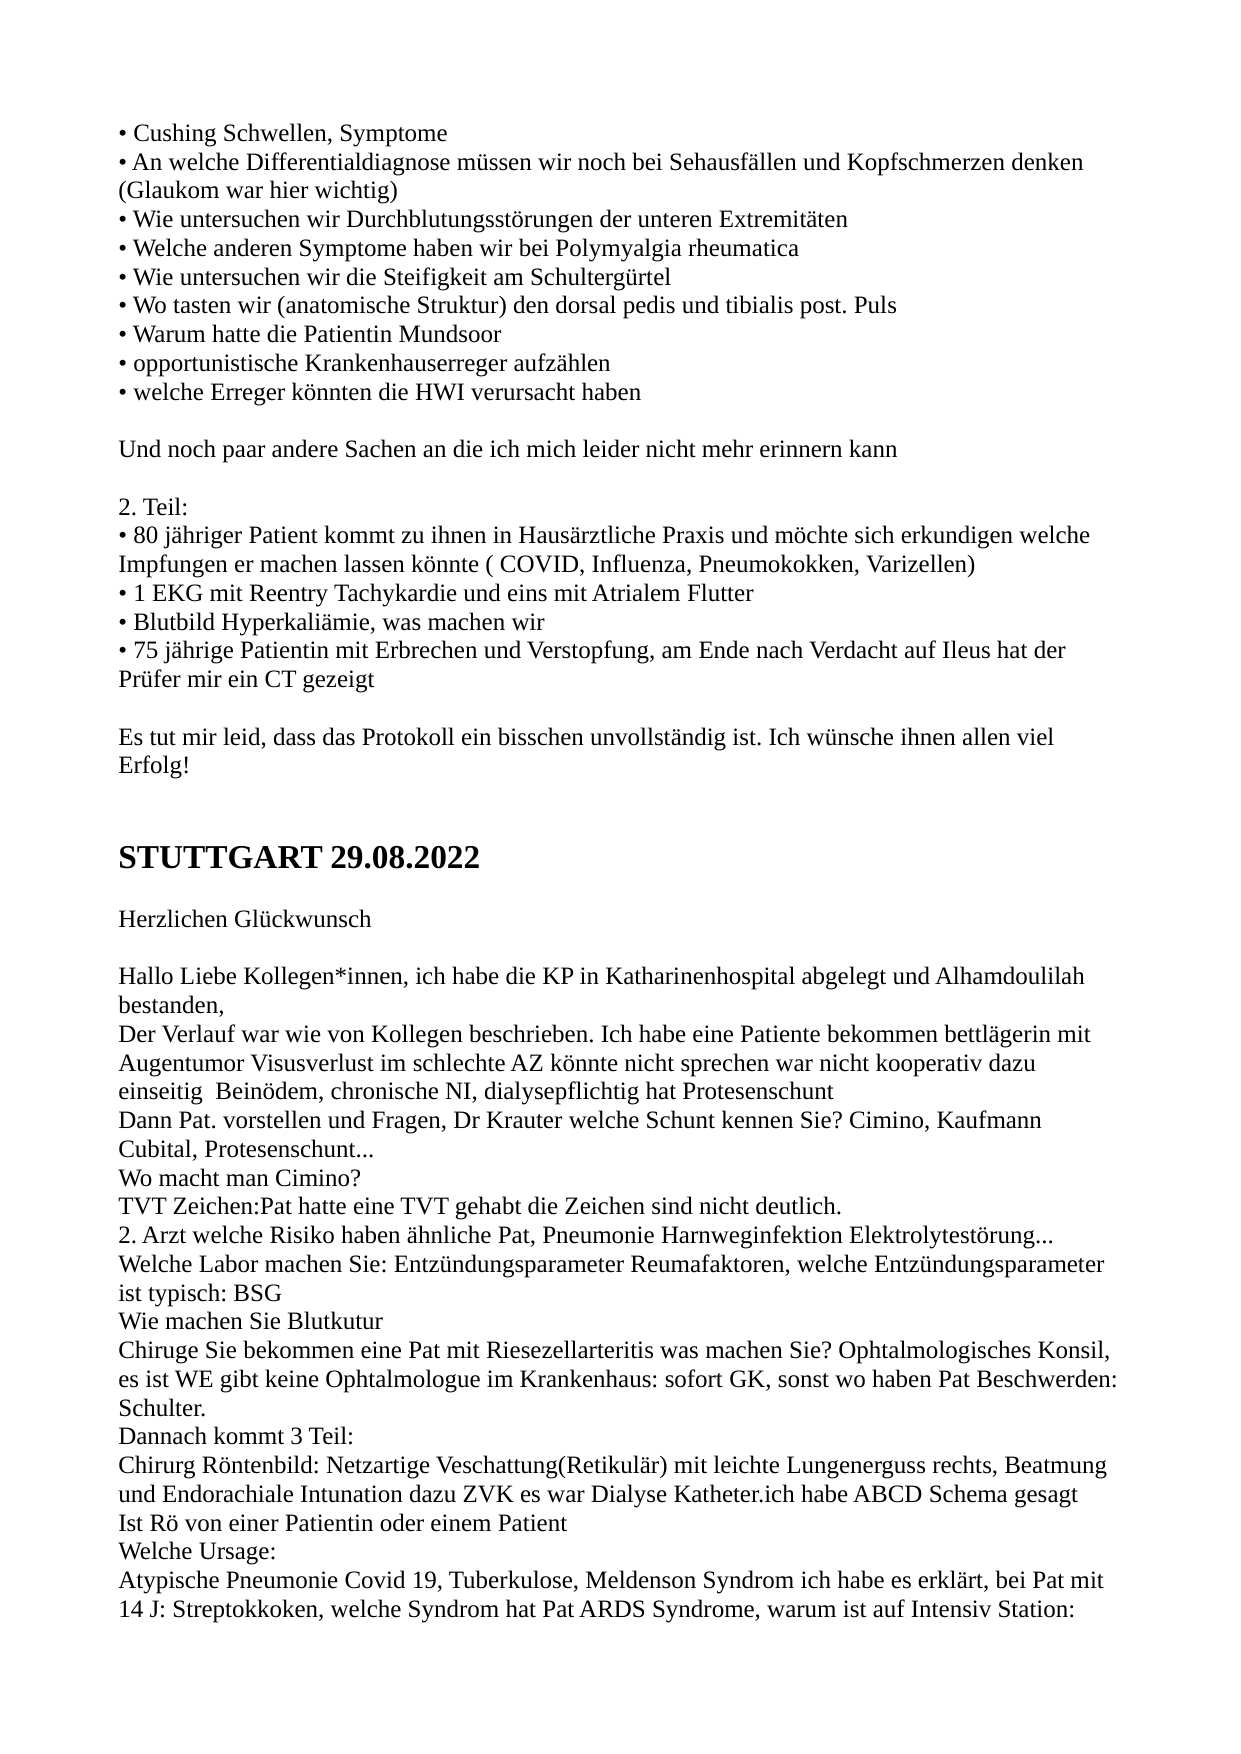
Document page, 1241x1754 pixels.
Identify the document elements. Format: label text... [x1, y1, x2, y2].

text • Wie untersuchen wir die Steifigkeit am Schultergürtel [118, 262, 1122, 291]
text TVT Zeichen:Pat hatte eine TVT gehabt die Zeichen sind nicht deutlich. [118, 1191, 1122, 1220]
text Welche Ursage: [118, 1536, 1122, 1565]
text • 1 EKG mit Reentry Tachykardie und eins mit Atrialem Flutter [118, 578, 1122, 607]
text Wie machen Sie Blutkutur [118, 1306, 1122, 1335]
text Chiruge Sie bekommen eine Pat mit Riesezellarteritis was machen Sie? Ophtalmologisches Konsil, es ist WE gibt keine Ophtalmologue im Krankenhaus: sofort GK, sonst wo haben Pat Beschwerden: Schulter. [118, 1335, 1122, 1421]
text • welche Erreger könnten die HWI verursacht haben [118, 377, 1122, 406]
text Hallo Liebe Kollegen*innen, ich habe die KP in Katharinenhospital abgelegt und Alhamdoulilah bestanden, [118, 961, 1122, 1019]
text • 80 jähriger Patient kommt zu ihnen in Hausärztliche Praxis und möchte sich erkundigen welche Impfungen er machen lassen könnte ( COVID, Influenza, Pneumokokken, Varizellen) [118, 521, 1122, 578]
text Wo macht man Cimino? [118, 1163, 1122, 1191]
text • An welche Differentialdiagnose müssen wir noch bei Sehausfällen und Kopfschmerzen denken (Glaukom war hier wichtig) [118, 147, 1122, 204]
text STUTTGART 29.08.2022 [118, 837, 1122, 875]
text Ist Rö von einer Patientin oder einem Patient [118, 1508, 1122, 1536]
text Atypische Pneumonie Covid 19, Tuberkulose, Meldenson Syndrom ich habe es erklärt, bei Pat mit 14 J: Streptokkoken, welche Syndrom hat Pat ARDS Syndrome, warum ist auf Intensiv Station: [118, 1565, 1122, 1623]
text Dannach kommt 3 Teil: [118, 1421, 1122, 1450]
text 2. Teil: [118, 492, 1122, 521]
text Der Verlauf war wie von Kollegen beschrieben. Ich habe eine Patiente bekommen bettlägerin mit Augentumor Visusverlust im schlechte AZ könnte nicht sprechen war nicht kooperativ dazu einseitig Beinödem, chronische NI, dialysepflichtig hat Protesenschunt [118, 1019, 1122, 1105]
text Dann Pat. vorstellen und Fragen, Dr Krauter welche Schunt kennen Sie? Cimino, Kaufmann Cubital, Protesenschunt... [118, 1105, 1122, 1163]
text Es tut mir leid, dass das Protokoll ein bisschen unvollständig ist. Ich wünsche ihnen allen viel Erfolg! [118, 722, 1122, 779]
text • opportunistische Krankenhauserreger aufzählen [118, 348, 1122, 377]
text • Warum hatte die Patientin Mundsoor [118, 319, 1122, 348]
text • Welche anderen Symptome haben wir bei Polymyalgia rheumatica [118, 233, 1122, 262]
text Welche Labor machen Sie: Entzündungsparameter Reumafaktoren, welche Entzündungsparameter ist typisch: BSG [118, 1249, 1122, 1306]
text • Cushing Schwellen, Symptome [118, 118, 1122, 147]
text Und noch paar andere Sachen an die ich mich leider nicht mehr erinnern kann [118, 434, 1122, 463]
text • 75 jährige Patientin mit Erbrechen und Verstopfung, am Ende nach Verdacht auf Ileus hat der Prüfer mir ein CT gezeigt [118, 636, 1122, 693]
text Herzlichen Glückwunsch 🎉🥳 [118, 904, 1122, 933]
text • Wo tasten wir (anatomische Struktur) den dorsal pedis und tibialis post. Puls [118, 291, 1122, 319]
text 2. Arzt welche Risiko haben ähnliche Pat, Pneumonie Harnweginfektion Elektrolytestörung... [118, 1220, 1122, 1249]
text Chirurg Röntenbild: Netzartige Veschattung(Retikulär) mit leichte Lungenerguss rechts, Beatmung und Endorachiale Intunation dazu ZVK es war Dialyse Katheter.ich habe ABCD Schema gesagt [118, 1450, 1122, 1508]
text • Wie untersuchen wir Durchblutungsstörungen der unteren Extremitäten [118, 204, 1122, 233]
text • Blutbild Hyperkaliämie, was machen wir [118, 607, 1122, 636]
